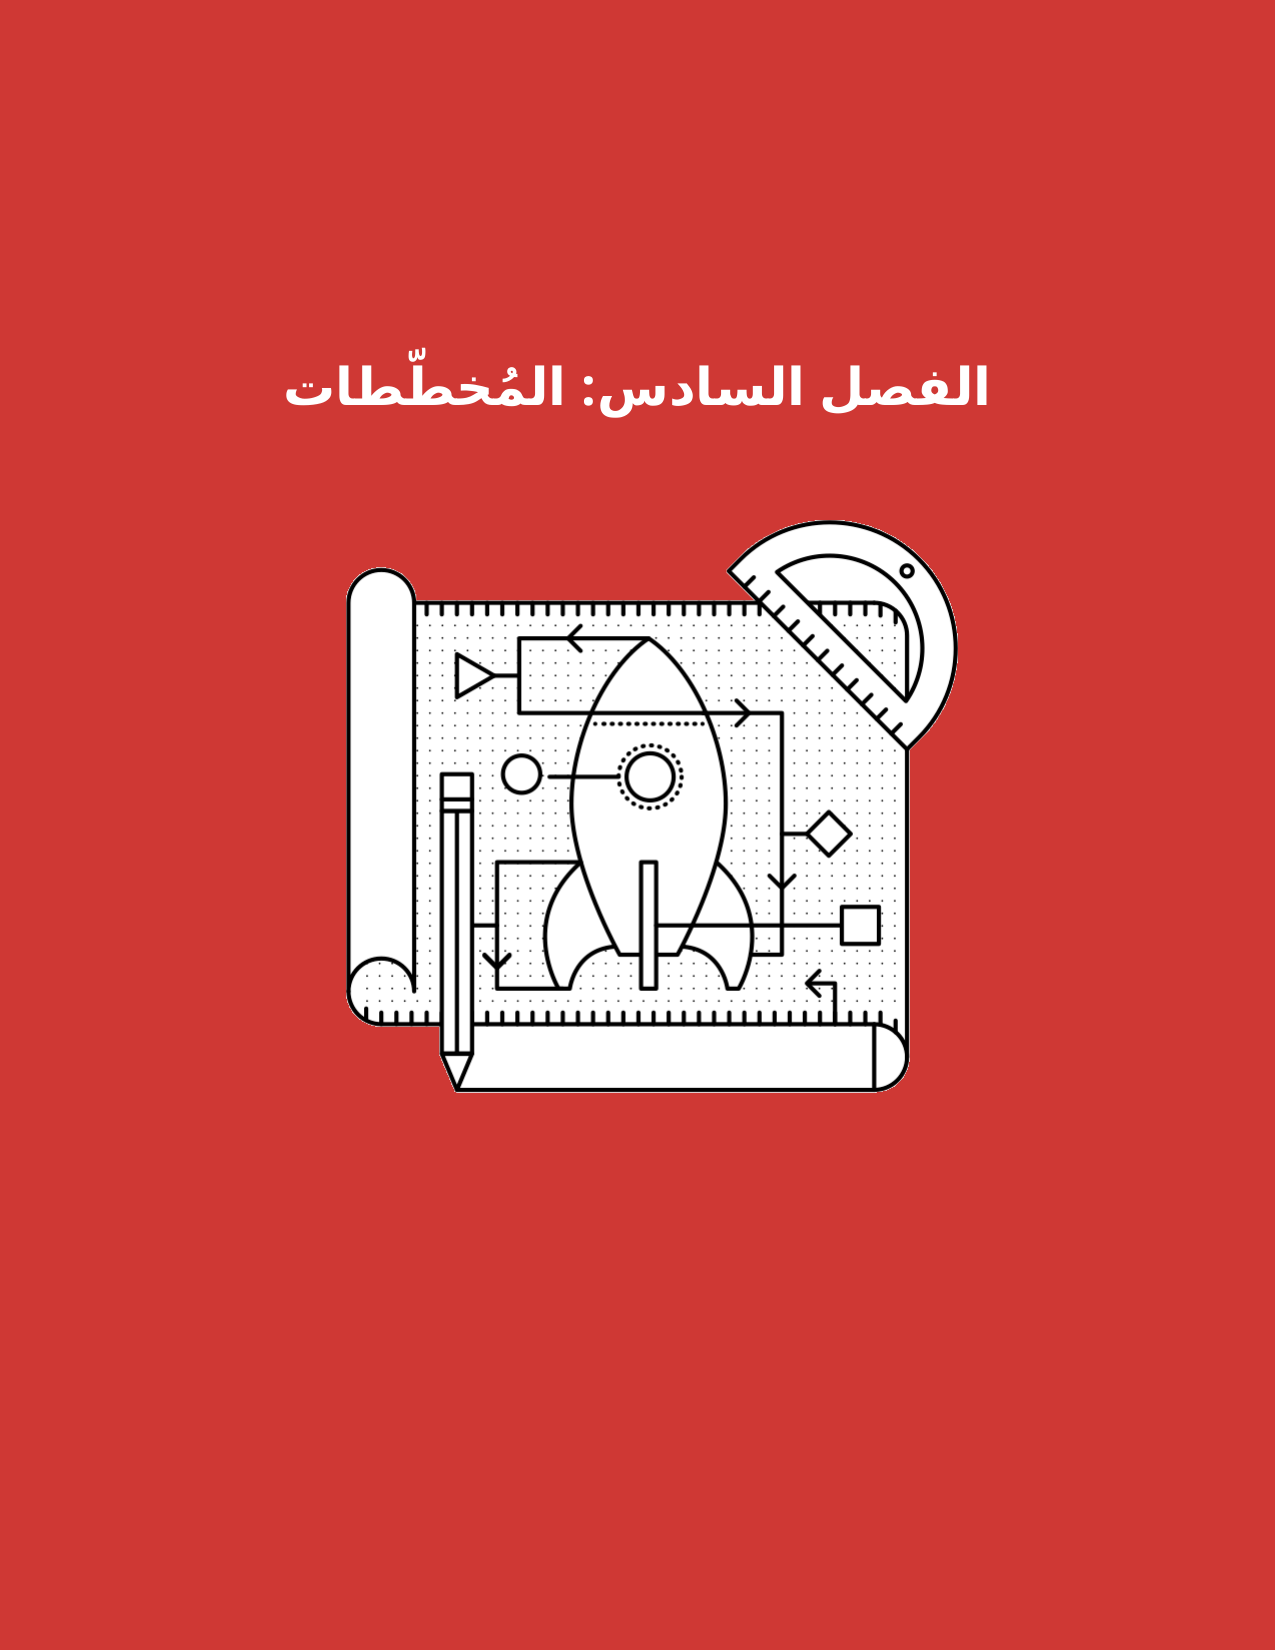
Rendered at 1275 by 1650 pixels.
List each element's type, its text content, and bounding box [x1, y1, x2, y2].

picture [262, 438, 1013, 1189]
subtitle الفصل السادس: المُخطّطات [0, 358, 1275, 426]
